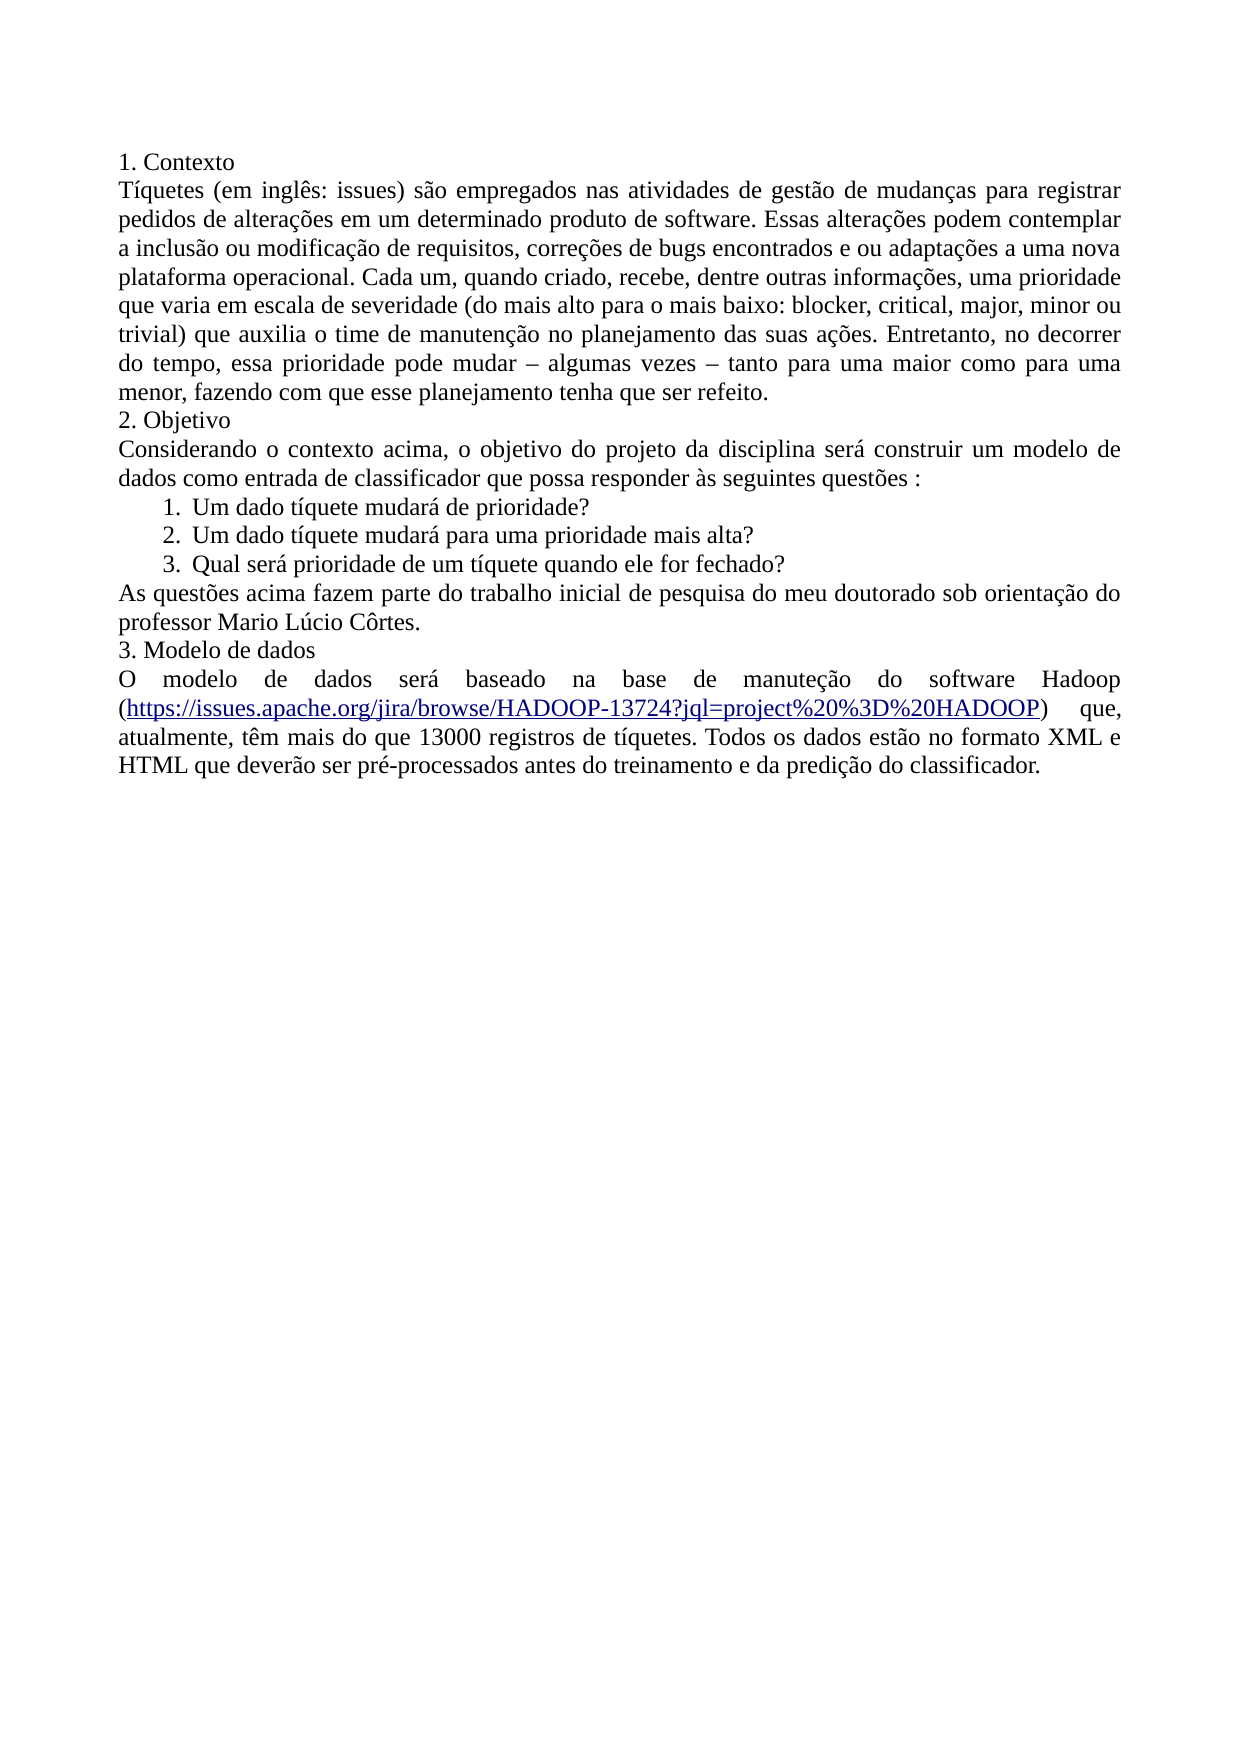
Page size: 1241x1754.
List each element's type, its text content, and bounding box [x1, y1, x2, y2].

text Considerando o contexto acima, o objetivo do projeto da disciplina será construir um modelo de dados como entrada de classificador que possa responder às seguintes questões : [118, 434, 1122, 492]
list Qual será prioridade de um tíquete quando ele for fechado? [162, 549, 1122, 578]
list Um dado tíquete mudará de prioridade? [162, 492, 1122, 521]
text O modelo de dados será baseado na base de manuteção do software Hadoop (https://issues.apache.org/jira/browse/HADOOP-13724?jql=project%20%3D%20HADOOP) que, atualmente, têm mais do que 13000 registros de tíquetes. Todos os dados estão no formato XML e HTML que deverão ser pré-processados antes do treinamento e da predição do classificador. [118, 664, 1122, 779]
text Tíquetes (em inglês: issues) são empregados nas atividades de gestão de mudanças para registrar pedidos de alterações em um determinado produto de software. Essas alterações podem contemplar a inclusão ou modificação de requisitos, correções de bugs encontrados e ou adaptações a uma nova plataforma operacional. Cada um, quando criado, recebe, dentre outras informações, uma prioridade que varia em escala de severidade (do mais alto para o mais baixo: blocker, critical, major, minor ou trivial) que auxilia o time de manutenção no planejamento das suas ações. Entretanto, no decorrer do tempo, essa prioridade pode mudar – algumas vezes – tanto para uma maior como para uma menor, fazendo com que esse planejamento tenha que ser refeito. [118, 176, 1122, 406]
text As questões acima fazem parte do trabalho inicial de pesquisa do meu doutorado sob orientação do professor Mario Lúcio Côrtes. [118, 578, 1122, 636]
text 2. Objetivo [118, 406, 1122, 434]
text 3. Modelo de dados [118, 636, 1122, 664]
text 1. Contexto [118, 147, 1122, 176]
list Um dado tíquete mudará para uma prioridade mais alta? [162, 521, 1122, 549]
